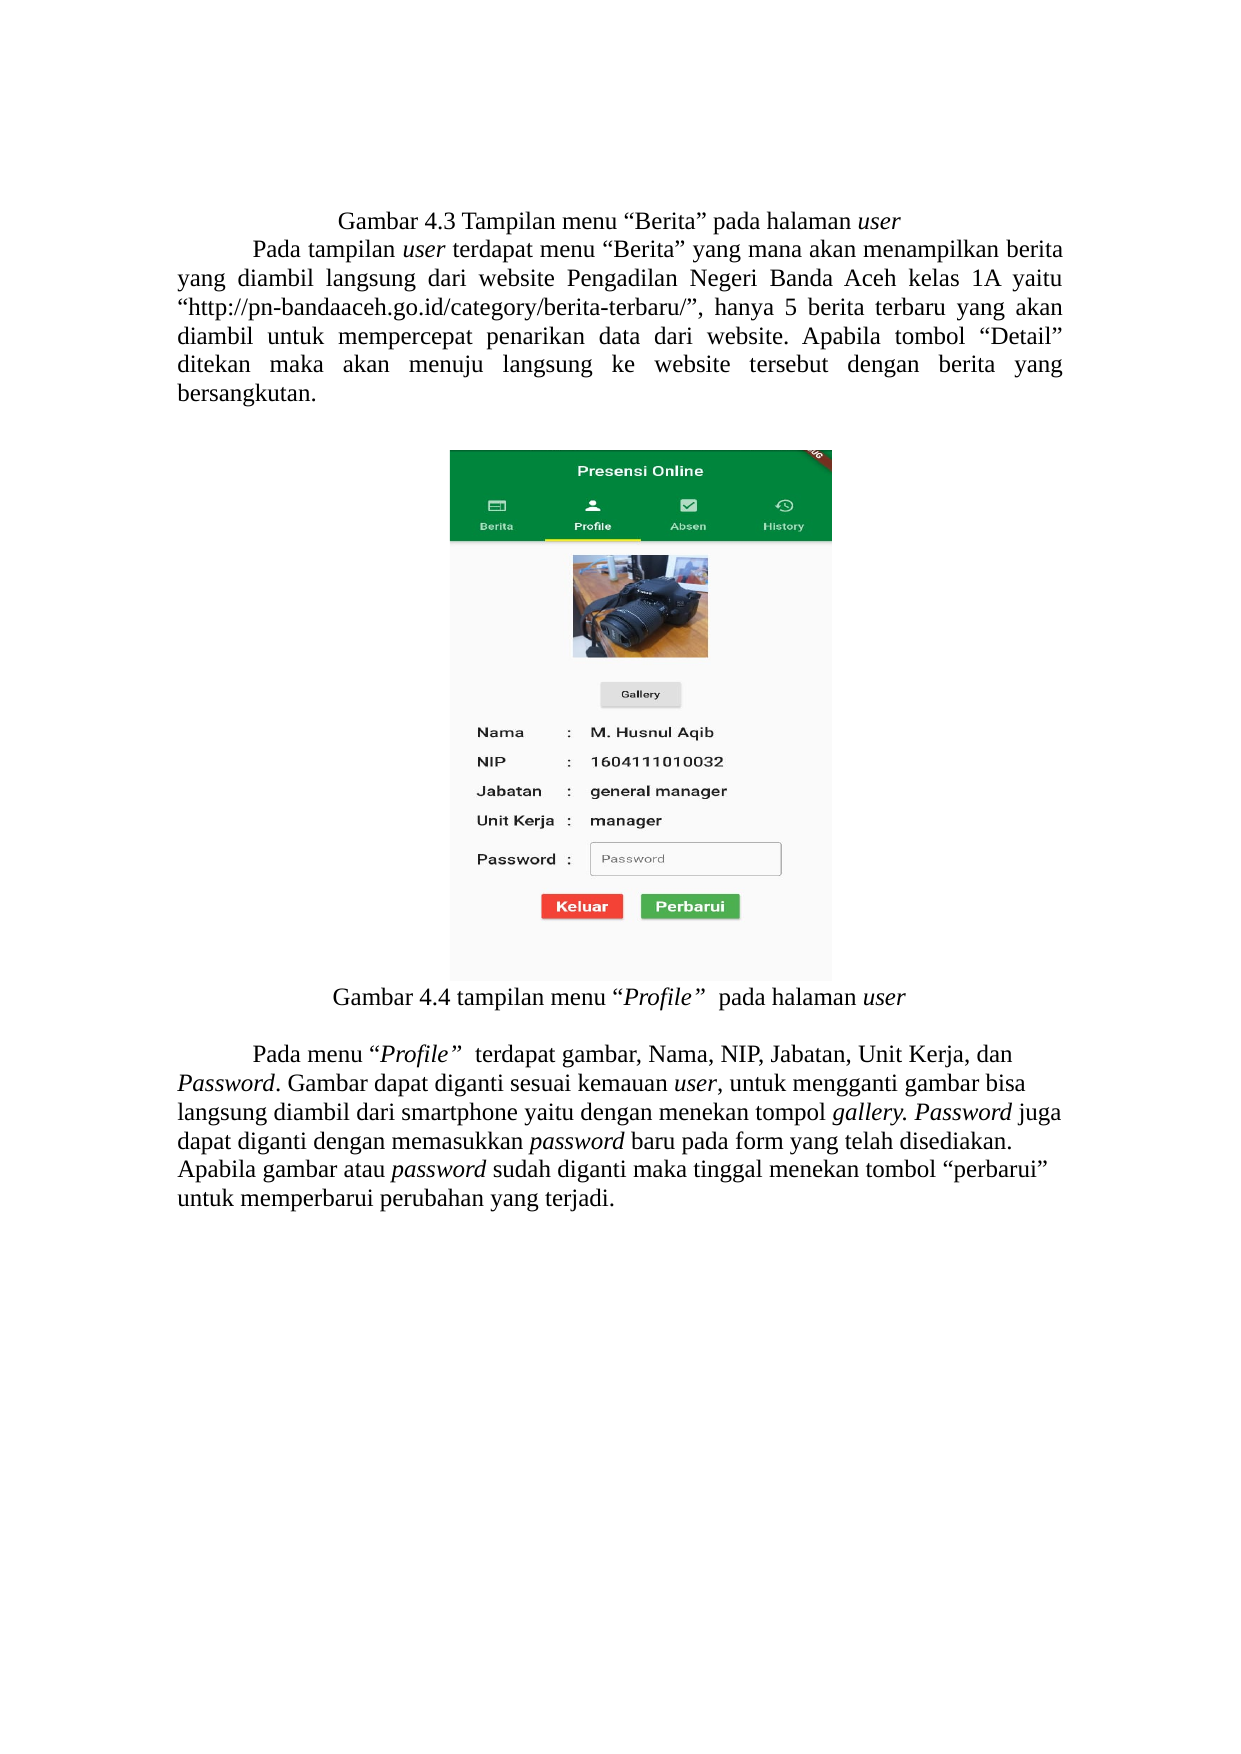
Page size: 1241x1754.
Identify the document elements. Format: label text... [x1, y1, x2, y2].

picture [449, 450, 832, 981]
text Pada tampilan user terdapat menu “Berita” yang mana akan menampilkan berita yang diambil langsung dari website Pengadilan Negeri Banda Aceh kelas 1A yaitu “http://pn-bandaaceh.go.id/category/berita-terbaru/”, hanya 5 berita terbaru yang akan diambil untuk mempercepat penarikan data dari website. Apabila tombol “Detail” ditekan maka akan menuju langsung ke website tersebut dengan berita yang bersangkutan. [177, 234, 1063, 407]
text Pada menu “Profile” terdapat gambar, Nama, NIP, Jabatan, Unit Kerja, dan Password. Gambar dapat diganti sesuai kemauan user, untuk mengganti gambar bisa langsung diambil dari smartphone yaitu dengan menekan tompol gallery. Password juga dapat diganti dengan memasukkan password baru pada form yang telah disediakan. Apabila gambar atau password sudah diganti maka tinggal menekan tombol “perbarui” untuk memperbarui perubahan yang terjadi. [177, 1039, 1063, 1212]
text Gambar 4.3 Tampilan menu “Berita” pada halaman user [177, 206, 1063, 234]
text Gambar 4.4 tampilan menu “Profile” pada halaman user [177, 982, 1063, 1011]
